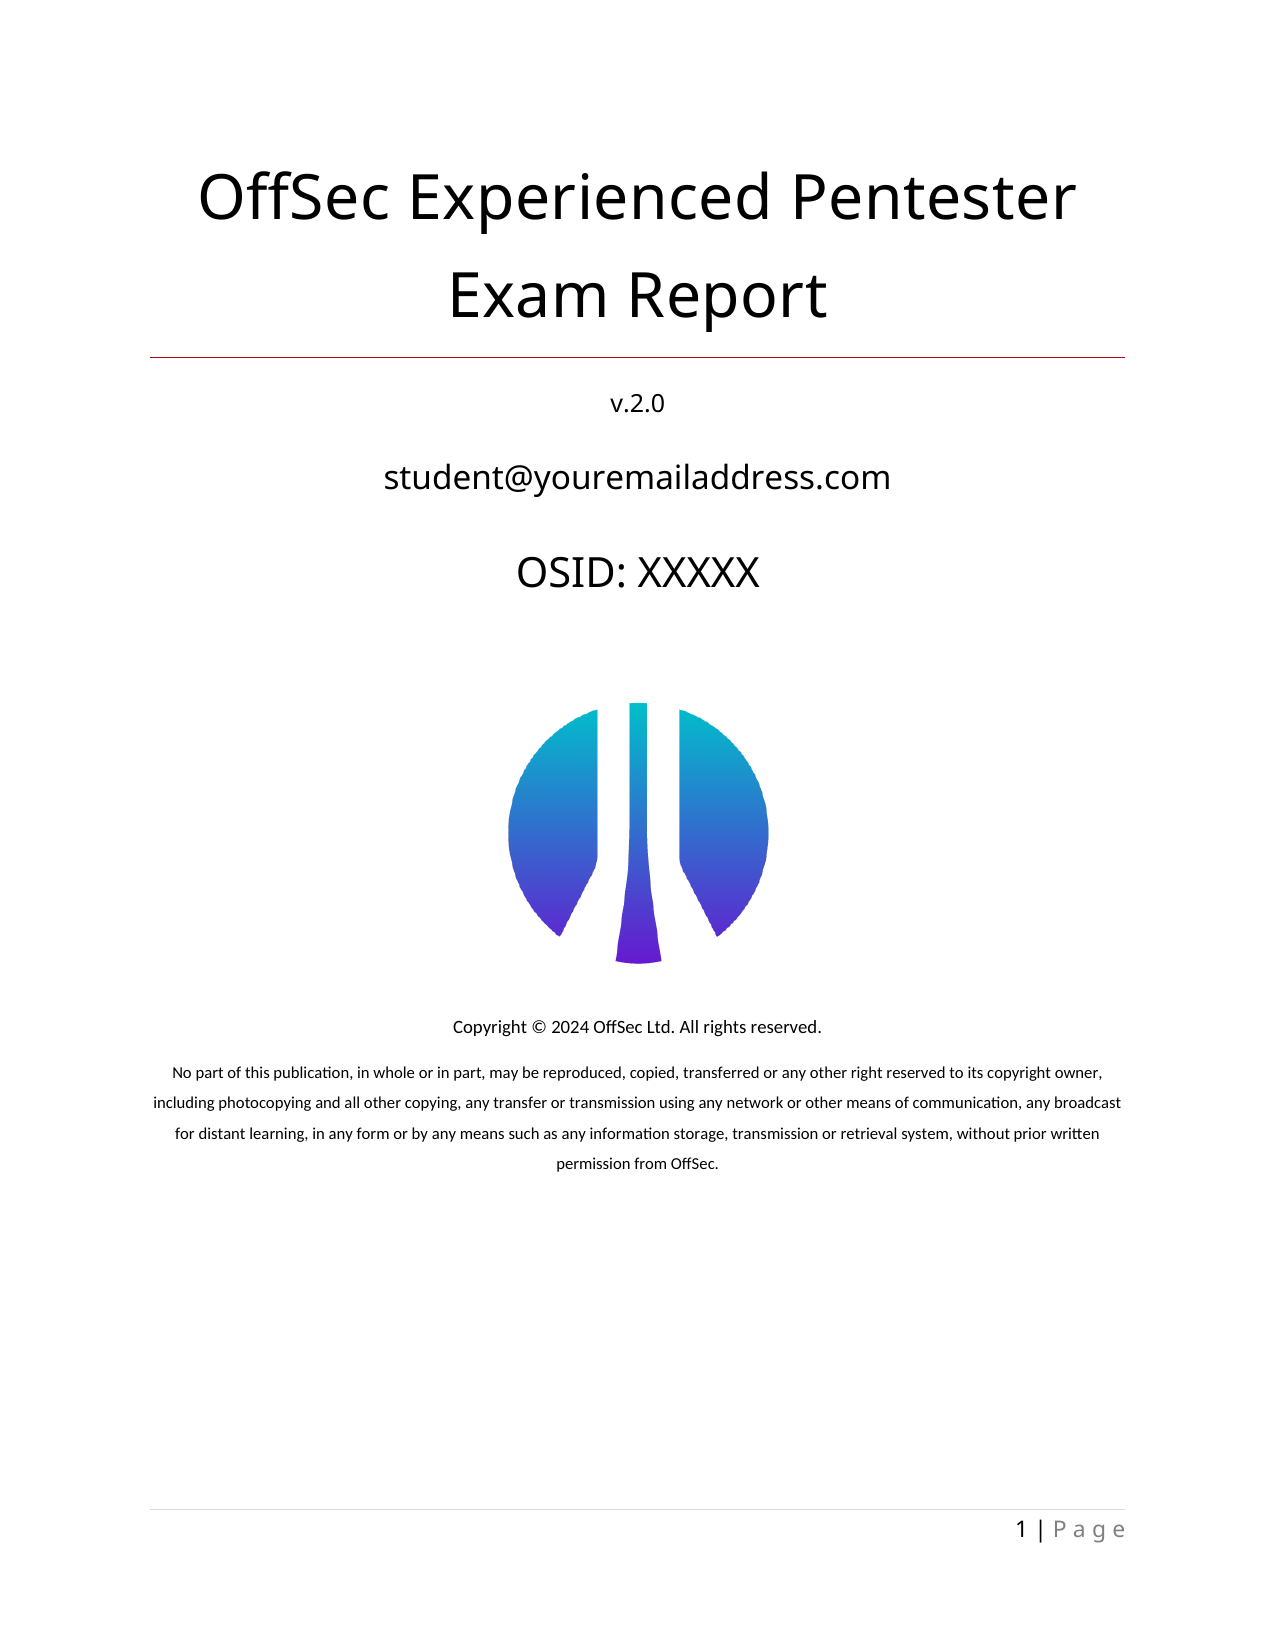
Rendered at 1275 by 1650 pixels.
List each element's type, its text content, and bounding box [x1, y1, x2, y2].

text v.2.0 [150, 386, 1125, 420]
text No part of this publication, in whole or in part, may be reproduced, copied, transferred or any other right reserved to its copyright owner, including photocopying and all other copying, any transfer or transmission using any network or other means of communication, any broadcast for distant learning, in any form or by any means such as any information storage, transmission or retrieval system, without prior written permission from OffSec. [150, 1062, 1125, 1174]
text OSID: XXXXX [150, 543, 1125, 600]
subtitle OffSec Experienced Pentester Exam Report [150, 153, 1125, 357]
text student@youremailaddress.com [150, 454, 1125, 499]
text Copyright © 2024 OffSec Ltd. All rights reserved. [150, 1015, 1125, 1038]
picture [454, 648, 821, 1016]
